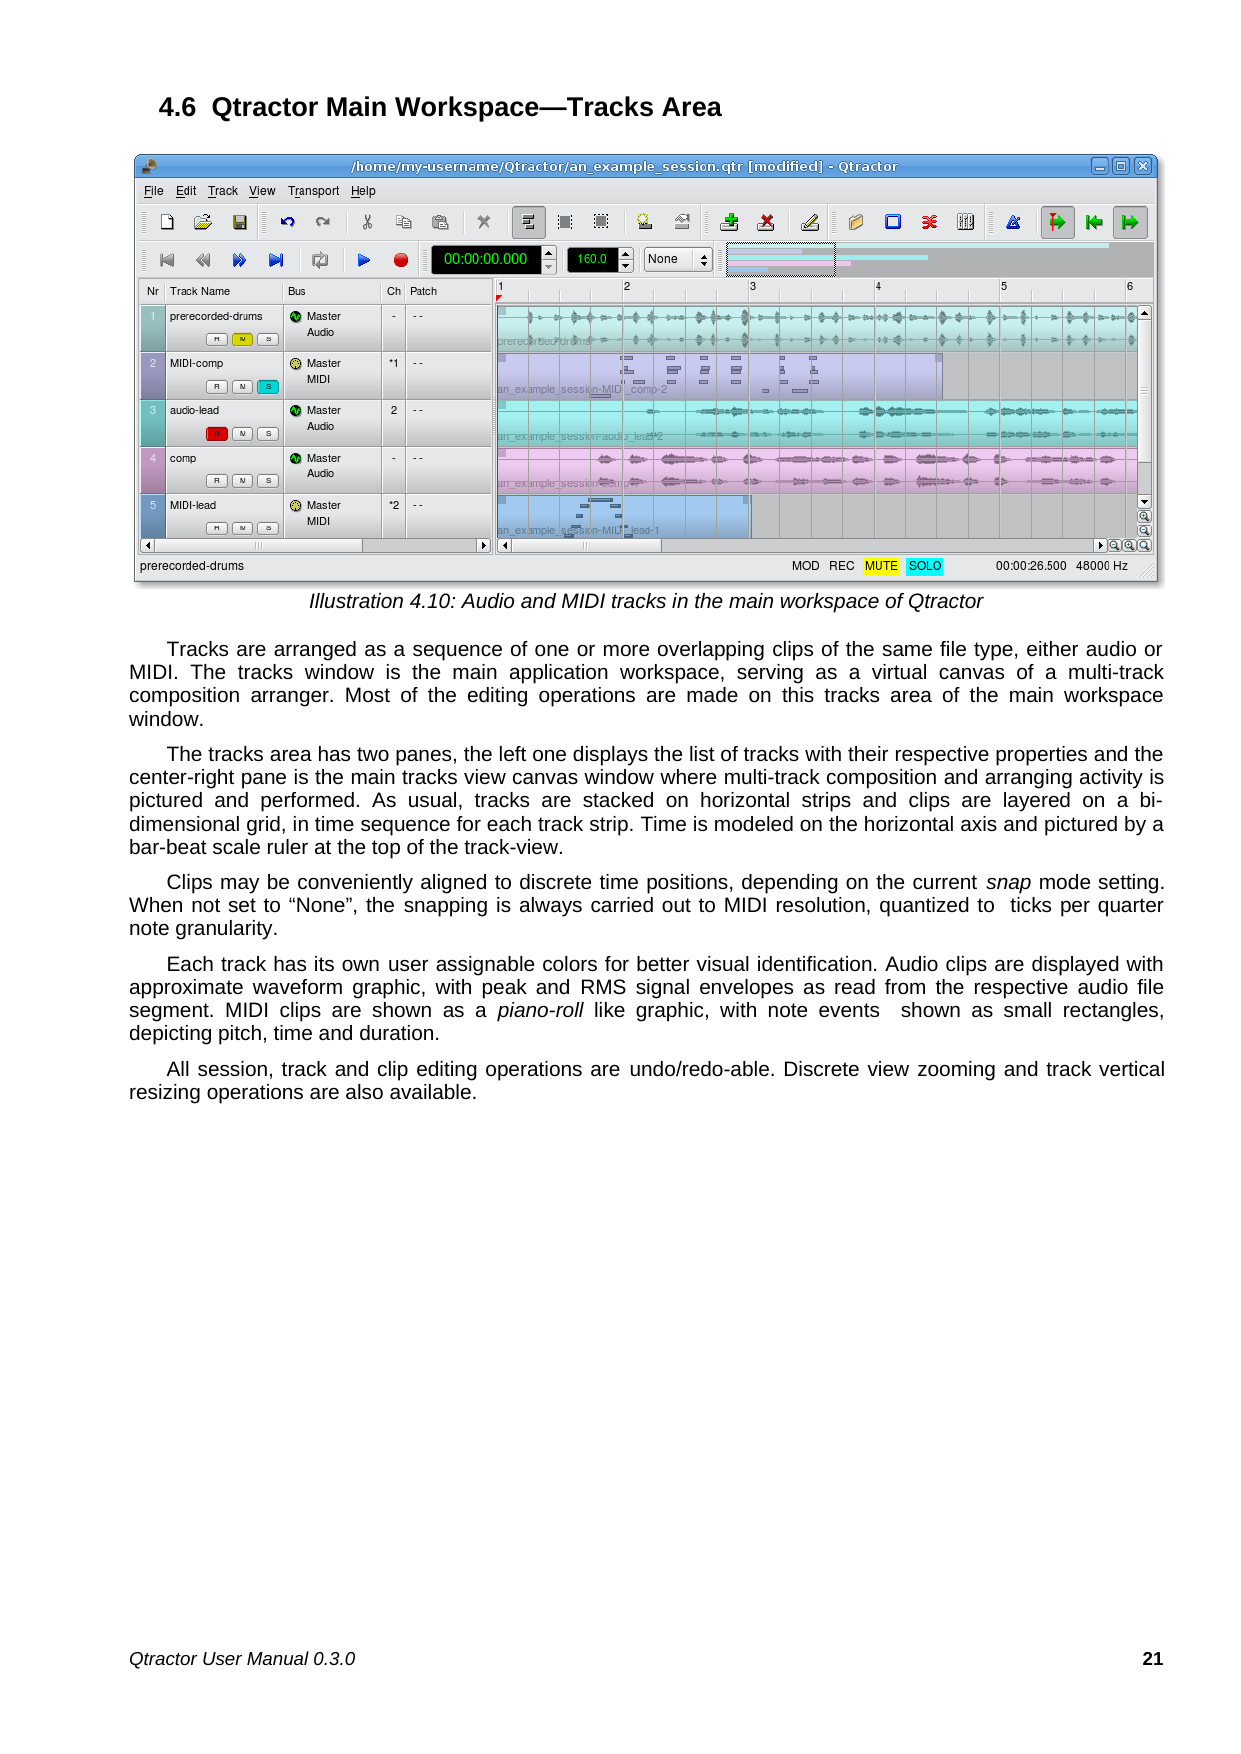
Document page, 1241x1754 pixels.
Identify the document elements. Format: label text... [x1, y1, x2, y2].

picture [129, 150, 1166, 590]
text All session, track and clip editing operations are undo/redo-able. Discrete view zooming and track vertical resizing operations are also available. [129, 1057, 1166, 1103]
text Illustration 4.10: Audio and MIDI tracks in the main workspace of Qtractor [129, 590, 1166, 613]
text The tracks area has two panes, the left one displays the list of tracks with their respective properties and the center-right pane is the main tracks view canvas window where multi-track composition and arranging activity is pictured and performed. As usual, tracks are stacked on horizontal strips and clips are layered on a bi-dimensional grid, in time sequence for each track strip. Time is modeled on the horizontal axis and pictured by a bar-beat scale ruler at the top of the track-view. [129, 742, 1166, 858]
text Each track has its own user assignable colors for better visual identification. Audio clips are displayed with approximate waveform graphic, with peak and RMS signal envelopes as read from the respective audio file segment. MIDI clips are shown as a piano-roll like graphic, with note events shown as small rectangles, depicting pitch, time and duration. [129, 952, 1166, 1045]
subtitle Qtractor Main Workspace—Tracks Area [129, 91, 1166, 122]
text Clips may be conveniently aligned to discrete time positions, depending on the current snap mode setting. When not set to “None”, the snapping is always carried out to MIDI resolution, quantized to ticks per quarter note granularity. [129, 871, 1166, 940]
text [129, 137, 1166, 150]
text Tracks are arranged as a sequence of one or more overlapping clips of the same file type, either audio or MIDI. The tracks window is the main application workspace, serving as a virtual canvas of a multi-track composition arranger. Most of the editing operations are made on this tracks area of the main workspace window. [129, 613, 1166, 730]
